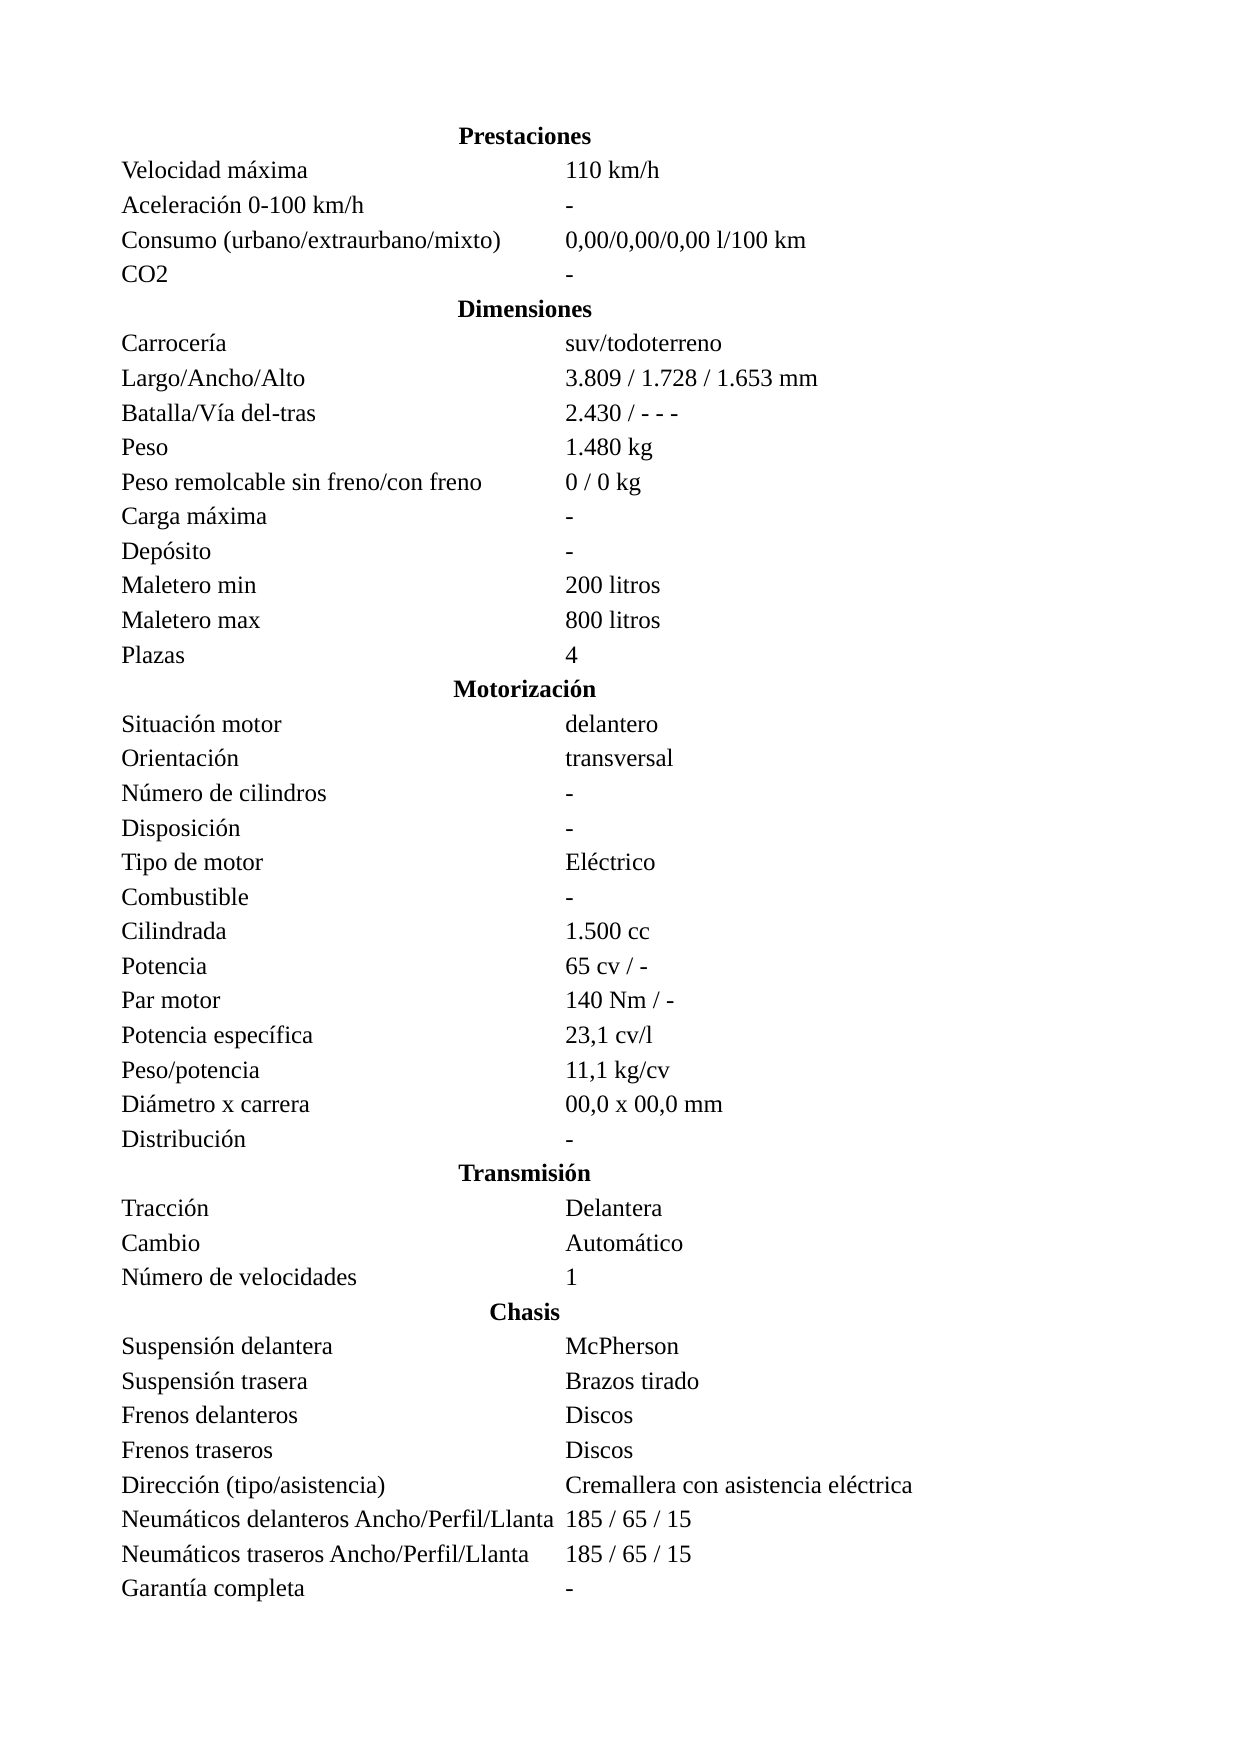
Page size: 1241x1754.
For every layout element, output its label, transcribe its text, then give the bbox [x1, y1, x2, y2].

table_cell - [562, 499, 931, 533]
table_cell Número de velocidades [118, 1259, 562, 1294]
table_cell Dimensiones [118, 291, 931, 326]
table_cell Velocidad máxima [118, 153, 562, 187]
table_cell 185 / 65 / 15 [562, 1501, 931, 1536]
table_cell Chasis [118, 1294, 931, 1328]
table_cell Motorización [118, 671, 931, 706]
table_cell - [562, 1571, 931, 1605]
table_cell Combustible [118, 879, 562, 913]
table_cell 65 cv / - [562, 948, 931, 983]
table_cell Consumo (urbano/extraurbano/mixto) [118, 222, 562, 256]
table_cell transversal [562, 741, 931, 775]
table_cell Orientación [118, 741, 562, 775]
table_cell Eléctrico [562, 844, 931, 879]
table_cell - [562, 1121, 931, 1156]
table_cell Automático [562, 1225, 931, 1259]
table_cell Discos [562, 1398, 931, 1432]
table_cell 1.500 cc [562, 914, 931, 948]
table_cell Depósito [118, 533, 562, 568]
table_cell Peso/potencia [118, 1052, 562, 1086]
table_cell Número de cilindros [118, 775, 562, 810]
table_cell 110 km/h [562, 153, 931, 187]
table_cell Neumáticos traseros Ancho/Perfil/Llanta [118, 1536, 562, 1571]
table_cell Cilindrada [118, 914, 562, 948]
table_cell Maletero max [118, 602, 562, 637]
table_cell Peso [118, 429, 562, 464]
table_cell Neumáticos delanteros Ancho/Perfil/Llanta [118, 1501, 562, 1536]
table_cell - [562, 533, 931, 568]
table_cell Distribución [118, 1121, 562, 1156]
table_cell Peso remolcable sin freno/con freno [118, 464, 562, 498]
table_cell Brazos tirado [562, 1363, 931, 1398]
table_cell - [562, 256, 931, 291]
table_cell Plazas [118, 637, 562, 671]
table_cell Par motor [118, 983, 562, 1017]
table_cell Situación motor [118, 706, 562, 741]
table_cell 00,0 x 00,0 mm [562, 1086, 931, 1121]
table_cell Garantía completa [118, 1571, 562, 1605]
table_cell 1 [562, 1259, 931, 1294]
table_cell 23,1 cv/l [562, 1017, 931, 1052]
table_cell - [562, 187, 931, 222]
table_header Prestaciones [118, 118, 931, 153]
table_cell Aceleración 0-100 km/h [118, 187, 562, 222]
table_cell CO2 [118, 256, 562, 291]
table_cell delantero [562, 706, 931, 741]
table_cell Carga máxima [118, 499, 562, 533]
table_cell Disposición [118, 810, 562, 844]
table_cell Tipo de motor [118, 844, 562, 879]
table_cell Potencia [118, 948, 562, 983]
table_cell Frenos traseros [118, 1432, 562, 1467]
table_cell McPherson [562, 1329, 931, 1363]
table_cell Potencia específica [118, 1017, 562, 1052]
table_cell - [562, 879, 931, 913]
table_cell 2.430 / - - - [562, 395, 931, 429]
table_cell - [562, 810, 931, 844]
table_cell 140 Nm / - [562, 983, 931, 1017]
table_cell Carrocería [118, 326, 562, 360]
table_cell Cambio [118, 1225, 562, 1259]
table_cell 0 / 0 kg [562, 464, 931, 498]
table_cell Suspensión trasera [118, 1363, 562, 1398]
table_cell Maletero min [118, 568, 562, 602]
table_cell suv/todoterreno [562, 326, 931, 360]
table_cell Cremallera con asistencia eléctrica [562, 1467, 931, 1501]
table_cell Diámetro x carrera [118, 1086, 562, 1121]
table_cell Dirección (tipo/asistencia) [118, 1467, 562, 1501]
table_cell Suspensión delantera [118, 1329, 562, 1363]
table_cell 0,00/0,00/0,00 l/100 km [562, 222, 931, 256]
table_cell 1.480 kg [562, 429, 931, 464]
table_cell 3.809 / 1.728 / 1.653 mm [562, 360, 931, 395]
table_cell Delantera [562, 1190, 931, 1225]
table_cell - [562, 775, 931, 810]
table_cell Largo/Ancho/Alto [118, 360, 562, 395]
table_cell 4 [562, 637, 931, 671]
table_cell Frenos delanteros [118, 1398, 562, 1432]
table_cell 200 litros [562, 568, 931, 602]
table_cell Transmisión [118, 1156, 931, 1190]
table_cell 185 / 65 / 15 [562, 1536, 931, 1571]
table_cell 800 litros [562, 602, 931, 637]
table_cell Batalla/Vía del-tras [118, 395, 562, 429]
table_cell Tracción [118, 1190, 562, 1225]
table_cell Discos [562, 1432, 931, 1467]
table_cell 11,1 kg/cv [562, 1052, 931, 1086]
